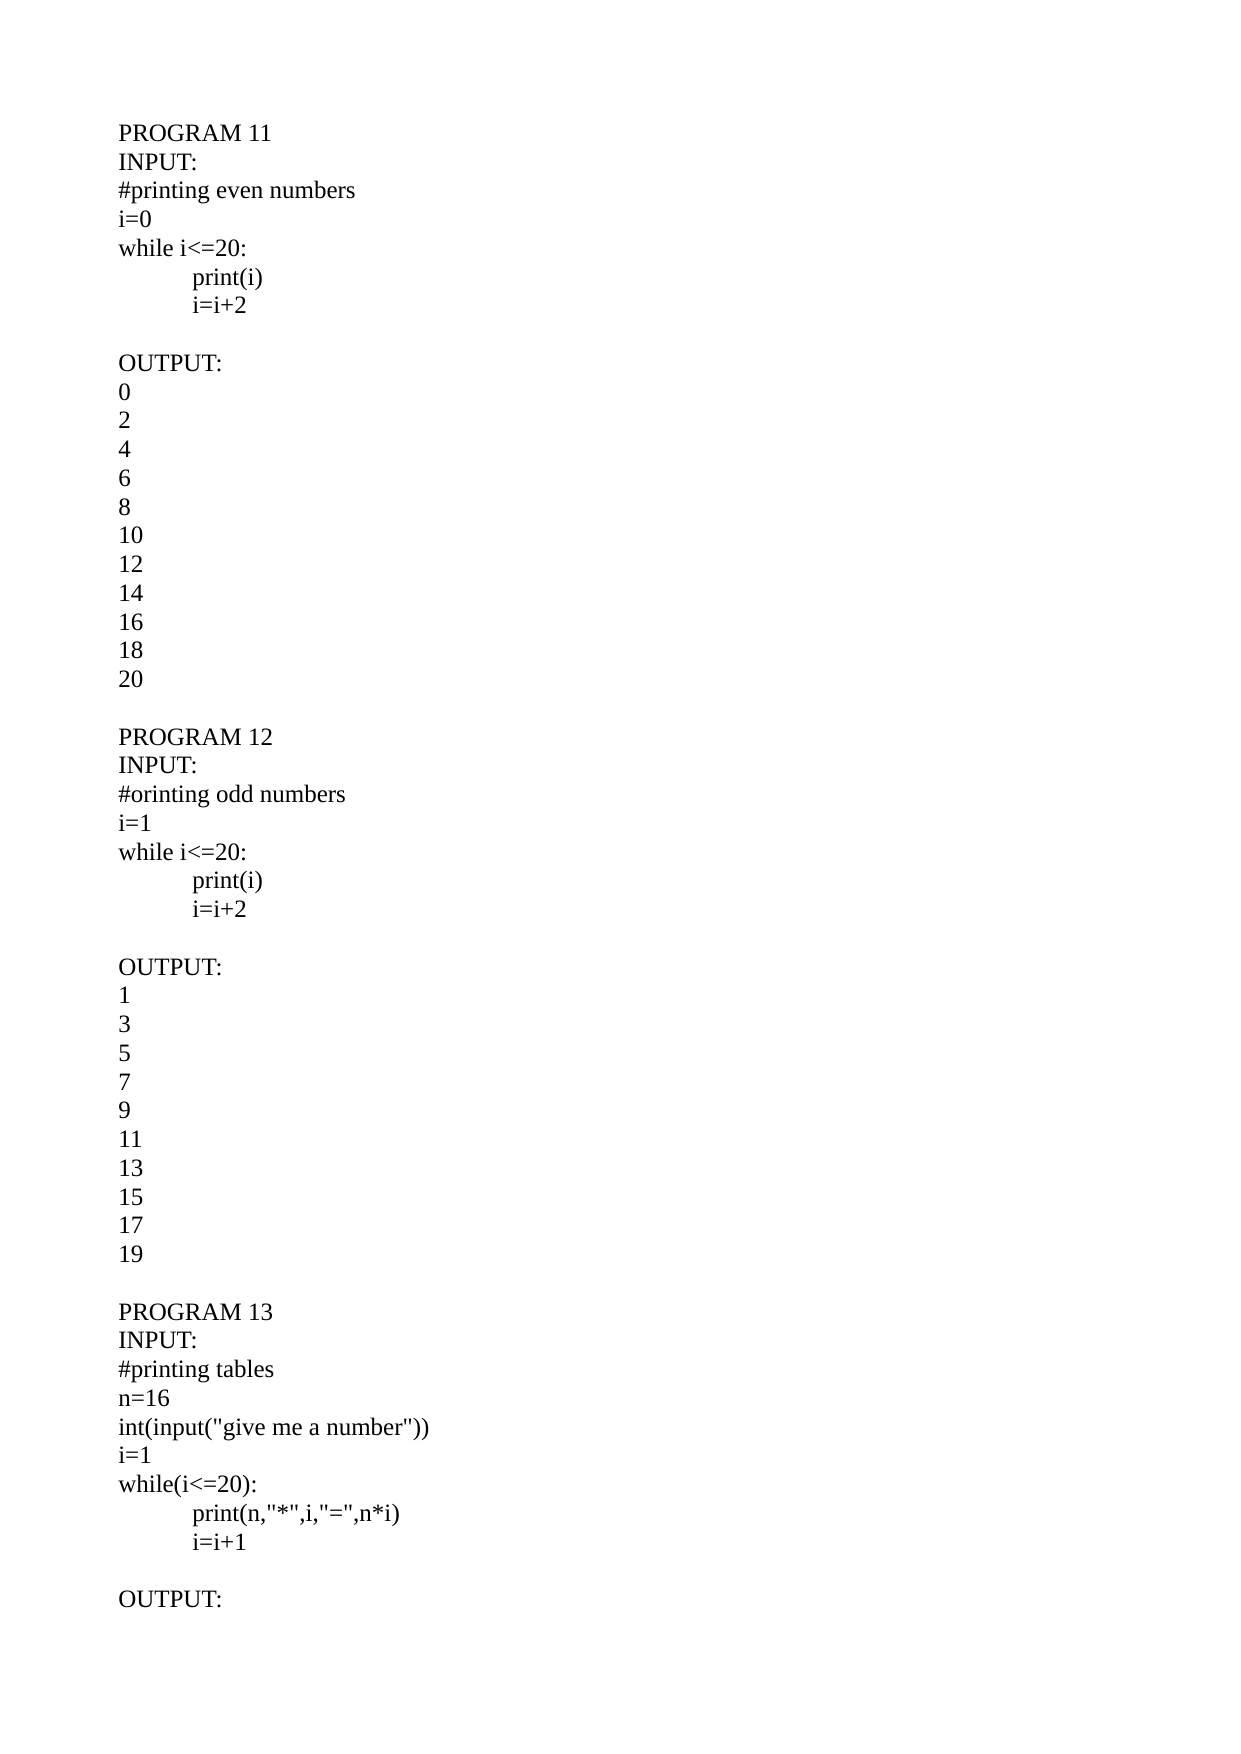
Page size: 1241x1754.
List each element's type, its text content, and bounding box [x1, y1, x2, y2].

text 12 [118, 549, 1122, 578]
text print(i) [118, 866, 1122, 894]
text PROGRAM 11 [118, 118, 1122, 147]
text print(i) [118, 262, 1122, 291]
text #orinting odd numbers [118, 779, 1122, 808]
text 5 [118, 1038, 1122, 1067]
text 8 [118, 492, 1122, 521]
text INPUT: [118, 147, 1122, 176]
text i=0 [118, 204, 1122, 233]
text INPUT: [118, 1326, 1122, 1354]
text i=1 [118, 808, 1122, 837]
text 7 [118, 1067, 1122, 1096]
text i=1 [118, 1441, 1122, 1469]
text 1 [118, 981, 1122, 1009]
text 14 [118, 578, 1122, 607]
text 4 [118, 434, 1122, 463]
text while(i<=20): [118, 1469, 1122, 1498]
text PROGRAM 12 [118, 722, 1122, 751]
text i=i+2 [118, 894, 1122, 923]
text 11 [118, 1124, 1122, 1153]
text 2 [118, 406, 1122, 434]
text 17 [118, 1211, 1122, 1239]
text print(n,"*",i,"=",n*i) [118, 1498, 1122, 1527]
text 0 [118, 377, 1122, 406]
text 16 [118, 607, 1122, 636]
text 19 [118, 1239, 1122, 1268]
text while i<=20: [118, 233, 1122, 262]
text 15 [118, 1182, 1122, 1211]
text 18 [118, 636, 1122, 664]
text while i<=20: [118, 837, 1122, 866]
text INPUT: [118, 751, 1122, 779]
text n=16 [118, 1383, 1122, 1412]
text i=i+2 [118, 291, 1122, 319]
text #printing even numbers [118, 176, 1122, 204]
text 20 [118, 664, 1122, 693]
text 6 [118, 463, 1122, 492]
text int(input("give me a number")) [118, 1412, 1122, 1441]
text 3 [118, 1009, 1122, 1038]
text #printing tables [118, 1354, 1122, 1383]
text i=i+1 [118, 1527, 1122, 1556]
text OUTPUT: [118, 348, 1122, 377]
text OUTPUT: [118, 952, 1122, 981]
text 10 [118, 521, 1122, 549]
text OUTPUT: [118, 1584, 1122, 1613]
text 13 [118, 1153, 1122, 1182]
text PROGRAM 13 [118, 1297, 1122, 1326]
text 9 [118, 1096, 1122, 1124]
